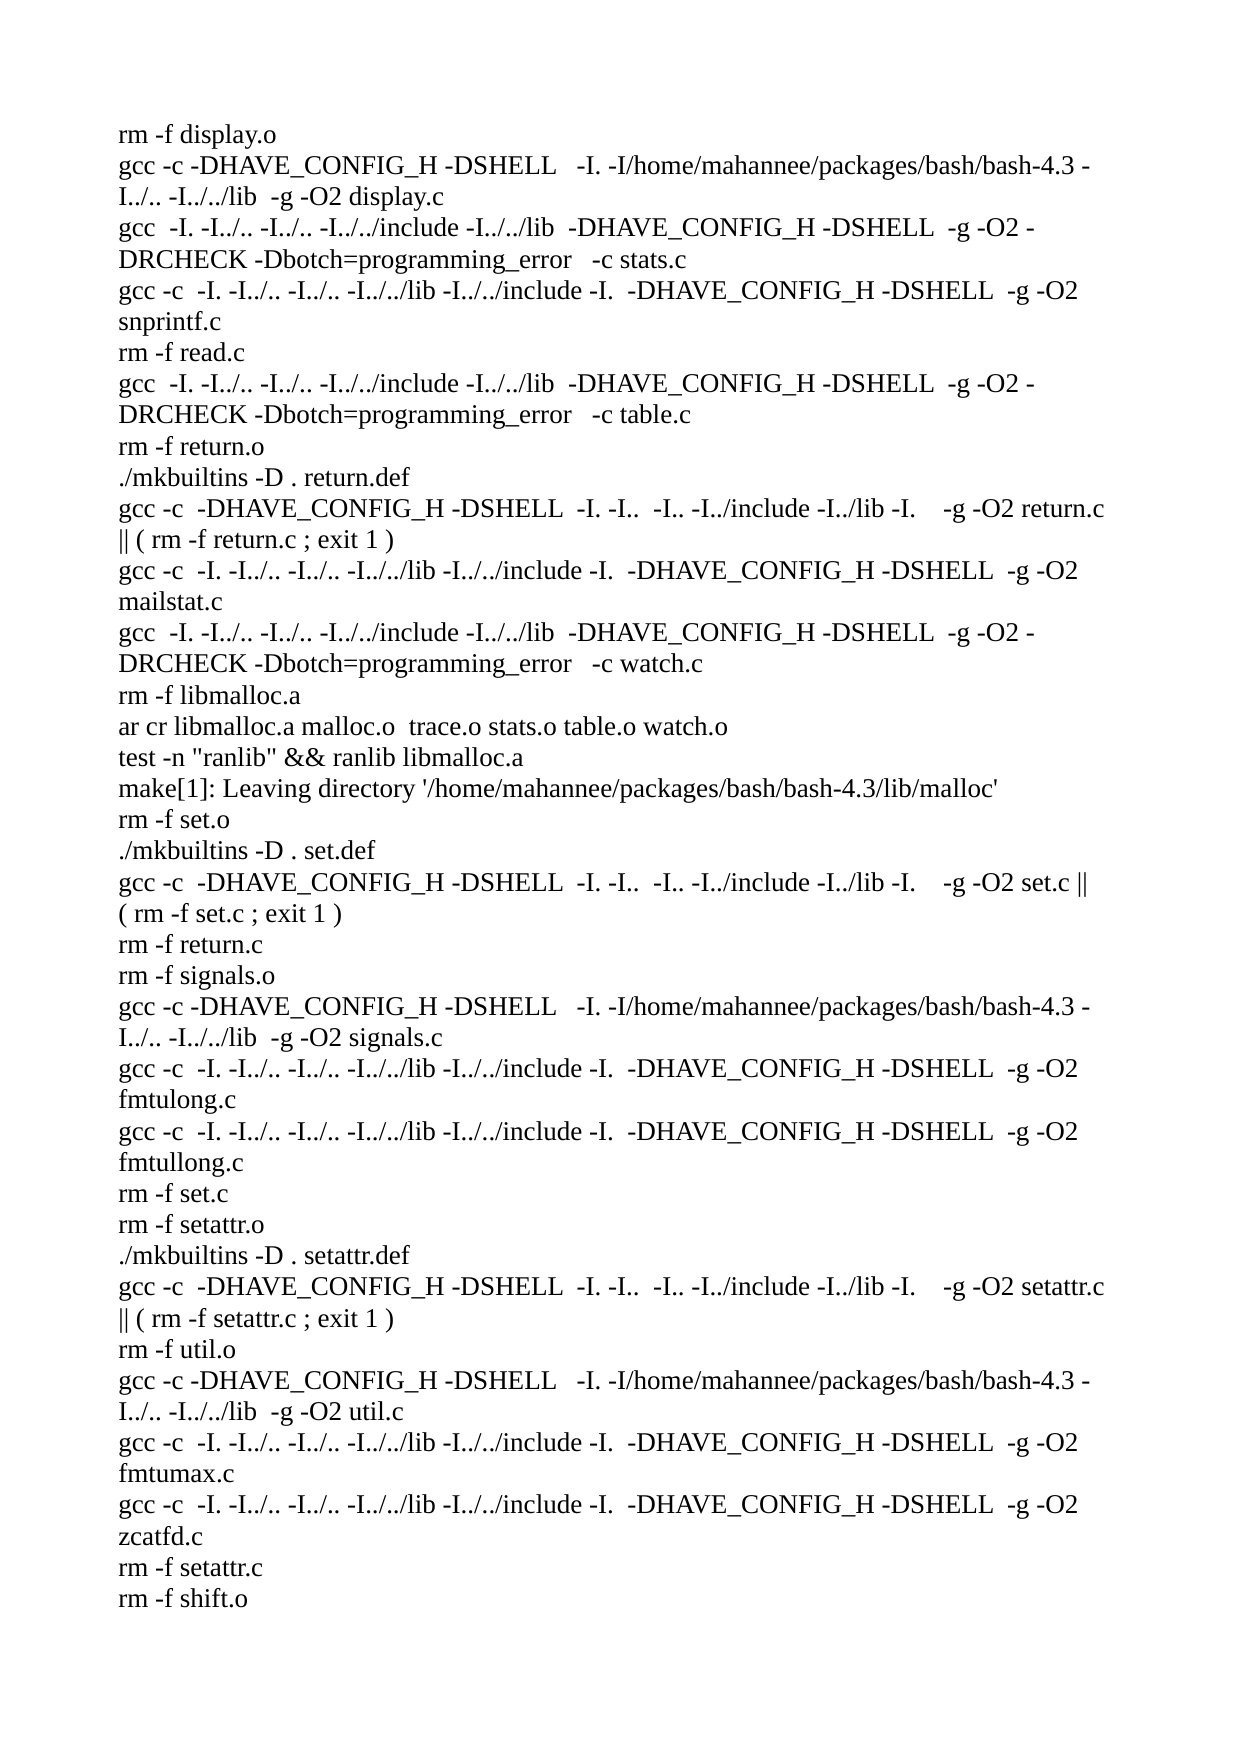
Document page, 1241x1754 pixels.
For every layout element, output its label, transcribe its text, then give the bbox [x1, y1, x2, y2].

text gcc -c -DHAVE_CONFIG_H -DSHELL -I. -I.. -I.. -I../include -I../lib -I. -g -O2 setattr.c || ( rm -f setattr.c ; exit 1 ) [118, 1271, 1122, 1333]
text gcc -c -DHAVE_CONFIG_H -DSHELL -I. -I/home/mahannee/packages/bash/bash-4.3 -I../.. -I../../lib -g -O2 display.c [118, 149, 1122, 212]
text rm -f return.c [118, 928, 1122, 959]
text gcc -c -I. -I../.. -I../.. -I../../lib -I../../include -I. -DHAVE_CONFIG_H -DSHELL -g -O2 fmtulong.c [118, 1052, 1122, 1115]
text gcc -c -I. -I../.. -I../.. -I../../lib -I../../include -I. -DHAVE_CONFIG_H -DSHELL -g -O2 fmtumax.c [118, 1426, 1122, 1488]
text gcc -c -I. -I../.. -I../.. -I../../lib -I../../include -I. -DHAVE_CONFIG_H -DSHELL -g -O2 fmtullong.c [118, 1115, 1122, 1177]
text rm -f setattr.o [118, 1208, 1122, 1239]
text ./mkbuiltins -D . set.def [118, 834, 1122, 866]
text rm -f shift.o [118, 1582, 1122, 1613]
text rm -f libmalloc.a [118, 679, 1122, 710]
text gcc -c -DHAVE_CONFIG_H -DSHELL -I. -I.. -I.. -I../include -I../lib -I. -g -O2 return.c || ( rm -f return.c ; exit 1 ) [118, 492, 1122, 554]
text rm -f setattr.c [118, 1551, 1122, 1582]
text ar cr libmalloc.a malloc.o trace.o stats.o table.o watch.o [118, 710, 1122, 741]
text rm -f signals.o [118, 959, 1122, 990]
text gcc -c -DHAVE_CONFIG_H -DSHELL -I. -I/home/mahannee/packages/bash/bash-4.3 -I../.. -I../../lib -g -O2 signals.c [118, 990, 1122, 1052]
text ./mkbuiltins -D . return.def [118, 461, 1122, 492]
text rm -f set.c [118, 1177, 1122, 1208]
text gcc -c -I. -I../.. -I../.. -I../../lib -I../../include -I. -DHAVE_CONFIG_H -DSHELL -g -O2 mailstat.c [118, 554, 1122, 616]
text rm -f return.o [118, 429, 1122, 461]
text rm -f util.o [118, 1333, 1122, 1364]
text gcc -I. -I../.. -I../.. -I../../include -I../../lib -DHAVE_CONFIG_H -DSHELL -g -O2 -DRCHECK -Dbotch=programming_error -c table.c [118, 367, 1122, 429]
text gcc -c -I. -I../.. -I../.. -I../../lib -I../../include -I. -DHAVE_CONFIG_H -DSHELL -g -O2 snprintf.c [118, 274, 1122, 336]
text gcc -c -DHAVE_CONFIG_H -DSHELL -I. -I.. -I.. -I../include -I../lib -I. -g -O2 set.c || ( rm -f set.c ; exit 1 ) [118, 866, 1122, 928]
text ./mkbuiltins -D . setattr.def [118, 1239, 1122, 1271]
text gcc -I. -I../.. -I../.. -I../../include -I../../lib -DHAVE_CONFIG_H -DSHELL -g -O2 -DRCHECK -Dbotch=programming_error -c stats.c [118, 212, 1122, 274]
text test -n "ranlib" && ranlib libmalloc.a [118, 741, 1122, 772]
text gcc -c -I. -I../.. -I../.. -I../../lib -I../../include -I. -DHAVE_CONFIG_H -DSHELL -g -O2 zcatfd.c [118, 1488, 1122, 1551]
text make[1]: Leaving directory '/home/mahannee/packages/bash/bash-4.3/lib/malloc' [118, 772, 1122, 803]
text rm -f read.c [118, 336, 1122, 367]
text gcc -c -DHAVE_CONFIG_H -DSHELL -I. -I/home/mahannee/packages/bash/bash-4.3 -I../.. -I../../lib -g -O2 util.c [118, 1364, 1122, 1426]
text rm -f set.o [118, 803, 1122, 834]
text rm -f display.o [118, 118, 1122, 149]
text gcc -I. -I../.. -I../.. -I../../include -I../../lib -DHAVE_CONFIG_H -DSHELL -g -O2 -DRCHECK -Dbotch=programming_error -c watch.c [118, 616, 1122, 679]
